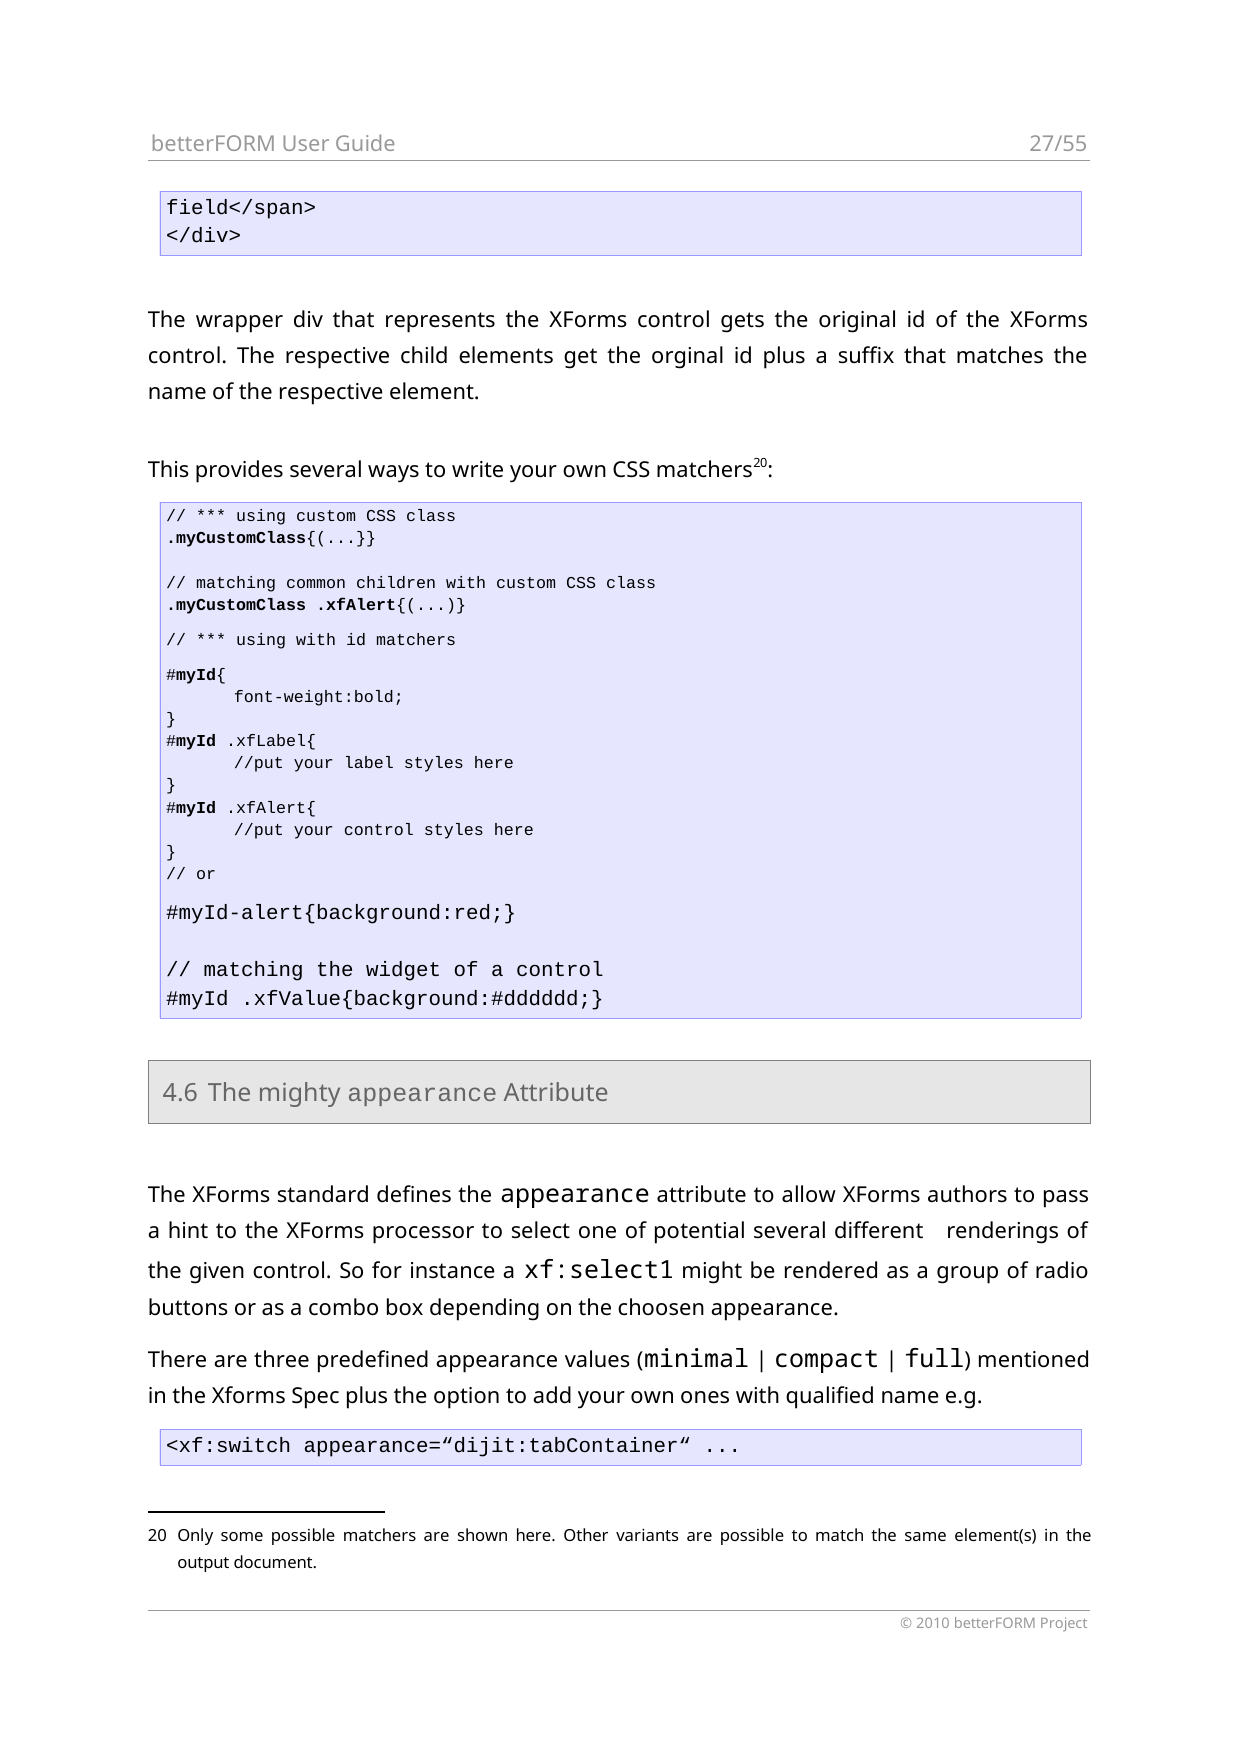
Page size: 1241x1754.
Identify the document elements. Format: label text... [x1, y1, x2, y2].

text #myId-alert{background:red;} // matching the widget of a control #myId .xfValue{background:#dddddd;} [161, 896, 1081, 1018]
text field</span> </div> [161, 192, 1081, 255]
text // *** using custom CSS class .myCustomClass{(...}} // matching common children with custom CSS class .myCustomClass .xfAlert{(...)} [161, 503, 1081, 616]
text This provides several ways to write your own CSS matchers: [148, 454, 1090, 484]
text <xf:switch appearance=“dijit:tabContainer“ ... [161, 1430, 1081, 1465]
text The wrapper div that represents the XForms control gets the original id of the XForms control. The respective child elements get the orginal id plus a suffix that matches the name of the respective element. [148, 304, 1090, 406]
text There are three predefined appearance values (minimal | compact | full) mentioned in the Xforms Spec plus the option to add your own ones with qualified name e.g. [148, 1341, 1090, 1410]
text Only some possible matchers are shown here. Other variants are possible to match the same element(s) in the output document. [148, 1524, 1093, 1574]
text #myId{ font-weight:bold; } #myId .xfLabel{ //put your label styles here } #myId .xfAlert{ //put your control styles here } // or [161, 660, 1081, 884]
subtitle The mighty appearance Attribute [149, 1061, 1090, 1123]
text // *** using with id matchers [161, 626, 1081, 650]
text The XForms standard defines the appearance attribute to allow XForms authors to pass a hint to the XForms processor to select one of potential several different renderings of the given control. So for instance a xf:select1 might be rendered as a group of radio buttons or as a combo box depending on the choosen appearance. [148, 1176, 1090, 1322]
